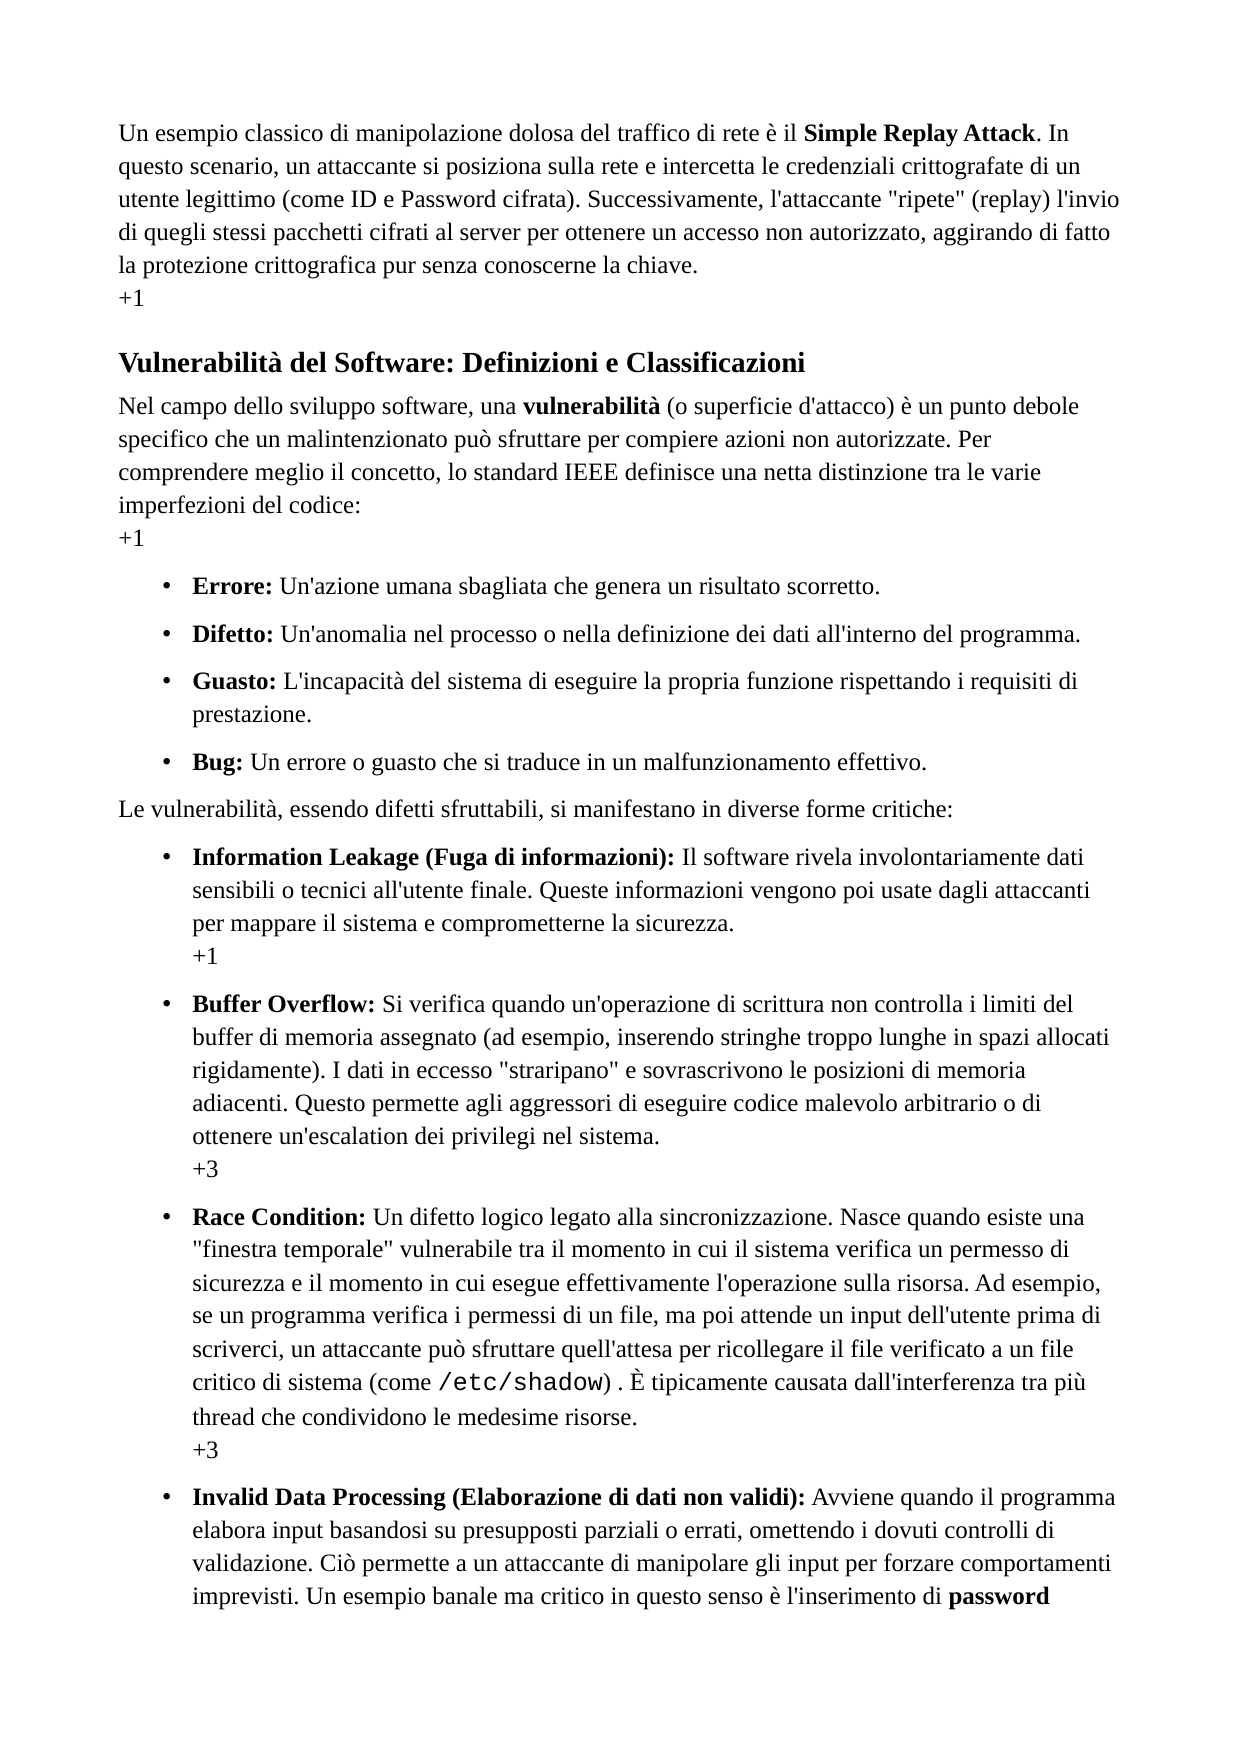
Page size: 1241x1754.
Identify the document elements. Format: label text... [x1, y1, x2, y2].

text +1 [118, 523, 1122, 552]
list Buffer Overflow: Si verifica quando un'operazione di scrittura non controlla i limiti del buffer di memoria assegnato (ad esempio, inserendo stringhe troppo lunghe in spazi allocati rigidamente). I dati in eccesso "straripano" e sovrascrivono le posizioni di memoria adiacenti. Questo permette agli aggressori di eseguire codice malevolo arbitrario o di ottenere un'escalation dei privilegi nel sistema. [162, 989, 1122, 1150]
list Guasto: L'incapacità del sistema di eseguire la propria funzione rispettando i requisiti di prestazione. [162, 666, 1122, 728]
list Difetto: Un'anomalia nel processo o nella definizione dei dati all'interno del programma. [162, 619, 1122, 647]
list Errore: Un'azione umana sbagliata che genera un risultato scorretto. [162, 571, 1122, 600]
text Nel campo dello sviluppo software, una vulnerabilità (o superficie d'attacco) è un punto debole specifico che un malintenzionato può sfruttare per compiere azioni non autorizzate. Per comprendere meglio il concetto, lo standard IEEE definisce una netta distinzione tra le varie imperfezioni del codice: [118, 391, 1122, 519]
text Un esempio classico di manipolazione dolosa del traffico di rete è il Simple Replay Attack. In questo scenario, un attaccante si posiziona sulla rete e intercetta le credenziali crittografate di un utente legittimo (come ID e Password cifrata). Successivamente, l'attaccante "ripete" (replay) l'invio di quegli stessi pacchetti cifrati al server per ottenere un accesso non autorizzato, aggirando di fatto la protezione crittografica pur senza conoscerne la chiave. [118, 118, 1122, 279]
list +3 [162, 1154, 1122, 1183]
list +1 [162, 941, 1122, 970]
list Race Condition: Un difetto logico legato alla sincronizzazione. Nasce quando esiste una "finestra temporale" vulnerabile tra il momento in cui il sistema verifica un permesso di sicurezza e il momento in cui esegue effettivamente l'operazione sulla risorsa. Ad esempio, se un programma verifica i permessi di un file, ma poi attende un input dell'utente prima di scriverci, un attaccante può sfruttare quell'attesa per ricollegare il file verificato a un file critico di sistema (come /etc/shadow) . È tipicamente causata dall'interferenza tra più thread che condividono le medesime risorse. [162, 1202, 1122, 1431]
list +3 [162, 1435, 1122, 1463]
list Invalid Data Processing (Elaborazione di dati non validi): Avviene quando il programma elabora input basandosi su presupposti parziali o errati, omettendo i dovuti controlli di validazione. Ciò permette a un attaccante di manipolare gli input per forzare comportamenti imprevisti. Un esempio banale ma critico in questo senso è l'inserimento di password [162, 1482, 1122, 1610]
text +1 [118, 283, 1122, 312]
list Information Leakage (Fuga di informazioni): Il software rivela involontariamente dati sensibili o tecnici all'utente finale. Queste informazioni vengono poi usate dagli attaccanti per mappare il sistema e comprometterne la sicurezza. [162, 842, 1122, 937]
text Le vulnerabilità, essendo difetti sfruttabili, si manifestano in diverse forme critiche: [118, 794, 1122, 823]
subtitle Vulnerabilità del Software: Definizioni e Classificazioni [118, 345, 1122, 379]
list Bug: Un errore o guasto che si traduce in un malfunzionamento effettivo. [162, 747, 1122, 776]
